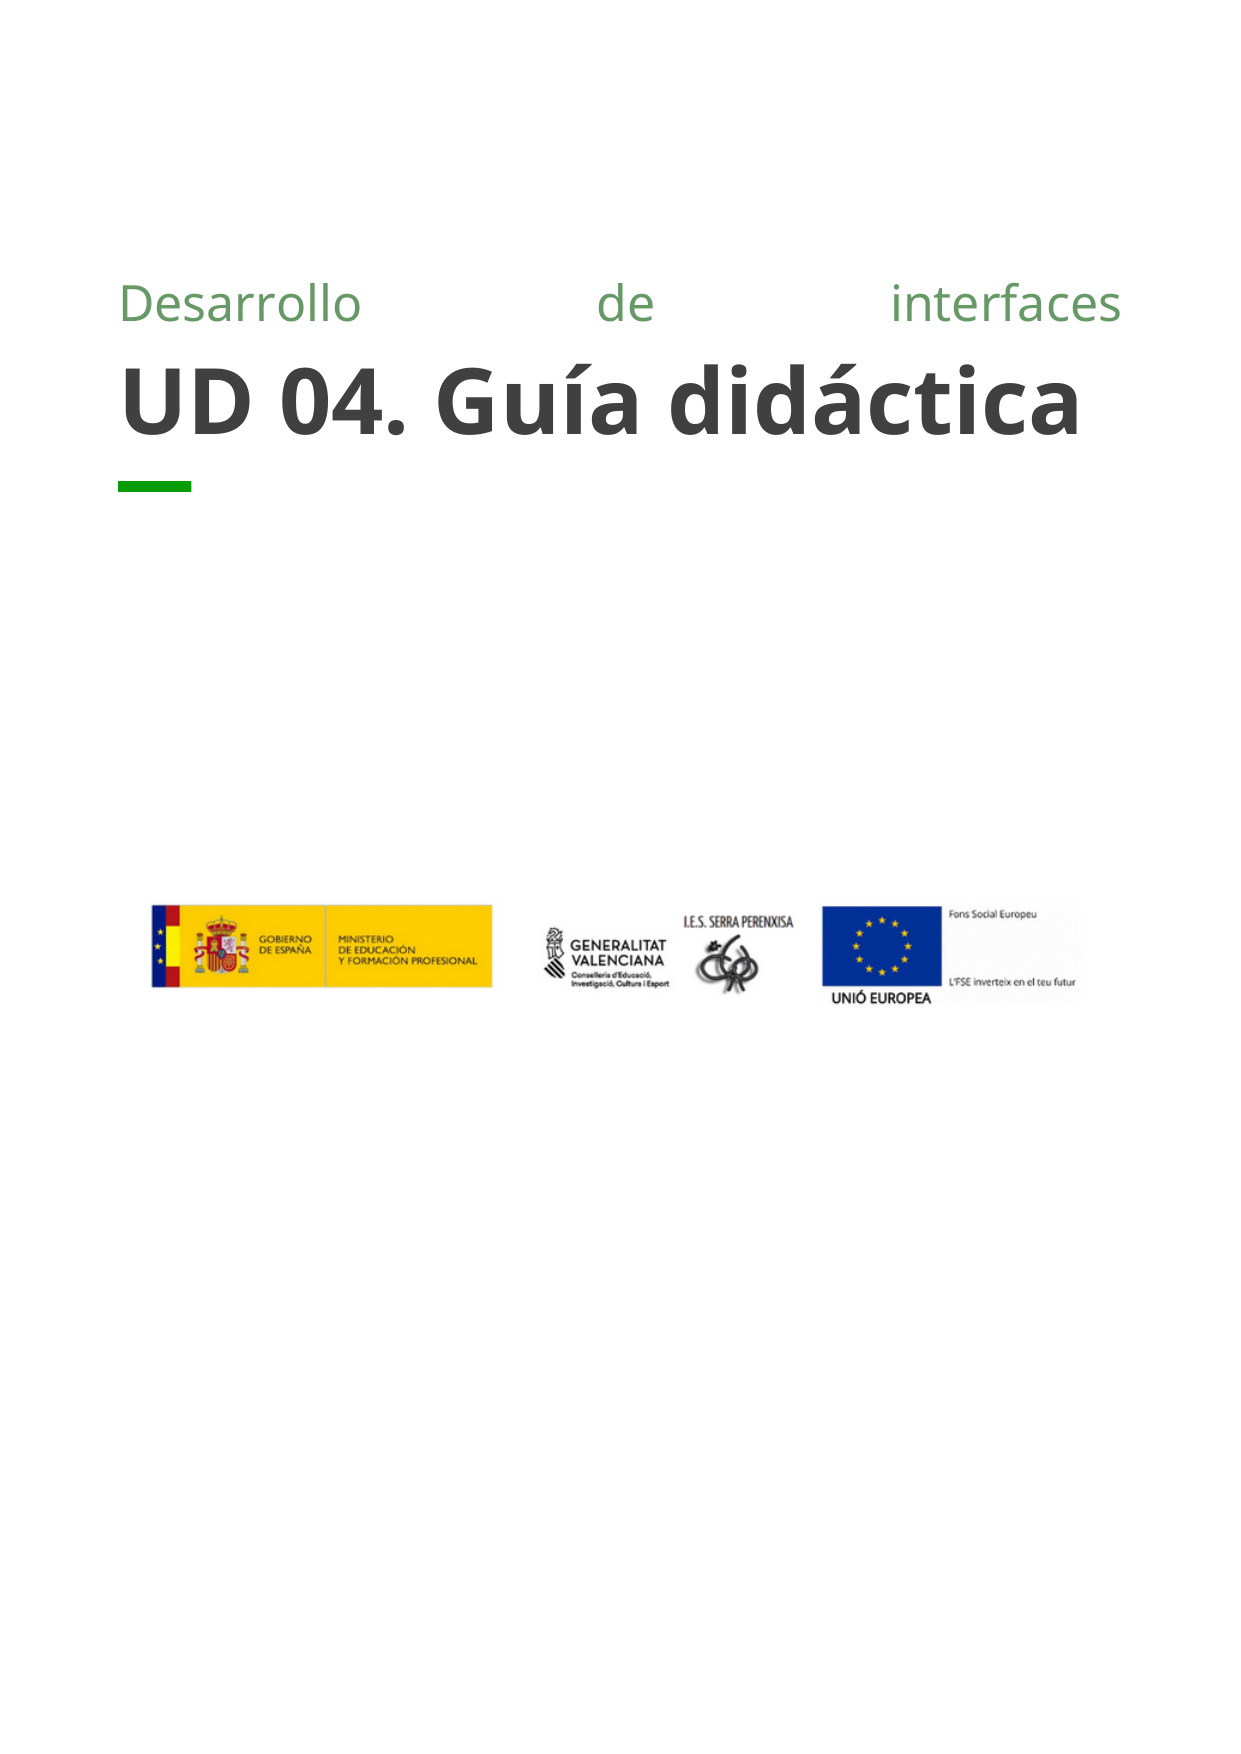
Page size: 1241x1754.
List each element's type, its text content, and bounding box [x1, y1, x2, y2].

picture [118, 885, 1123, 1005]
picture [118, 481, 192, 492]
title Desarrollo de interfaces UD 04. Guía didáctica [118, 268, 1122, 461]
